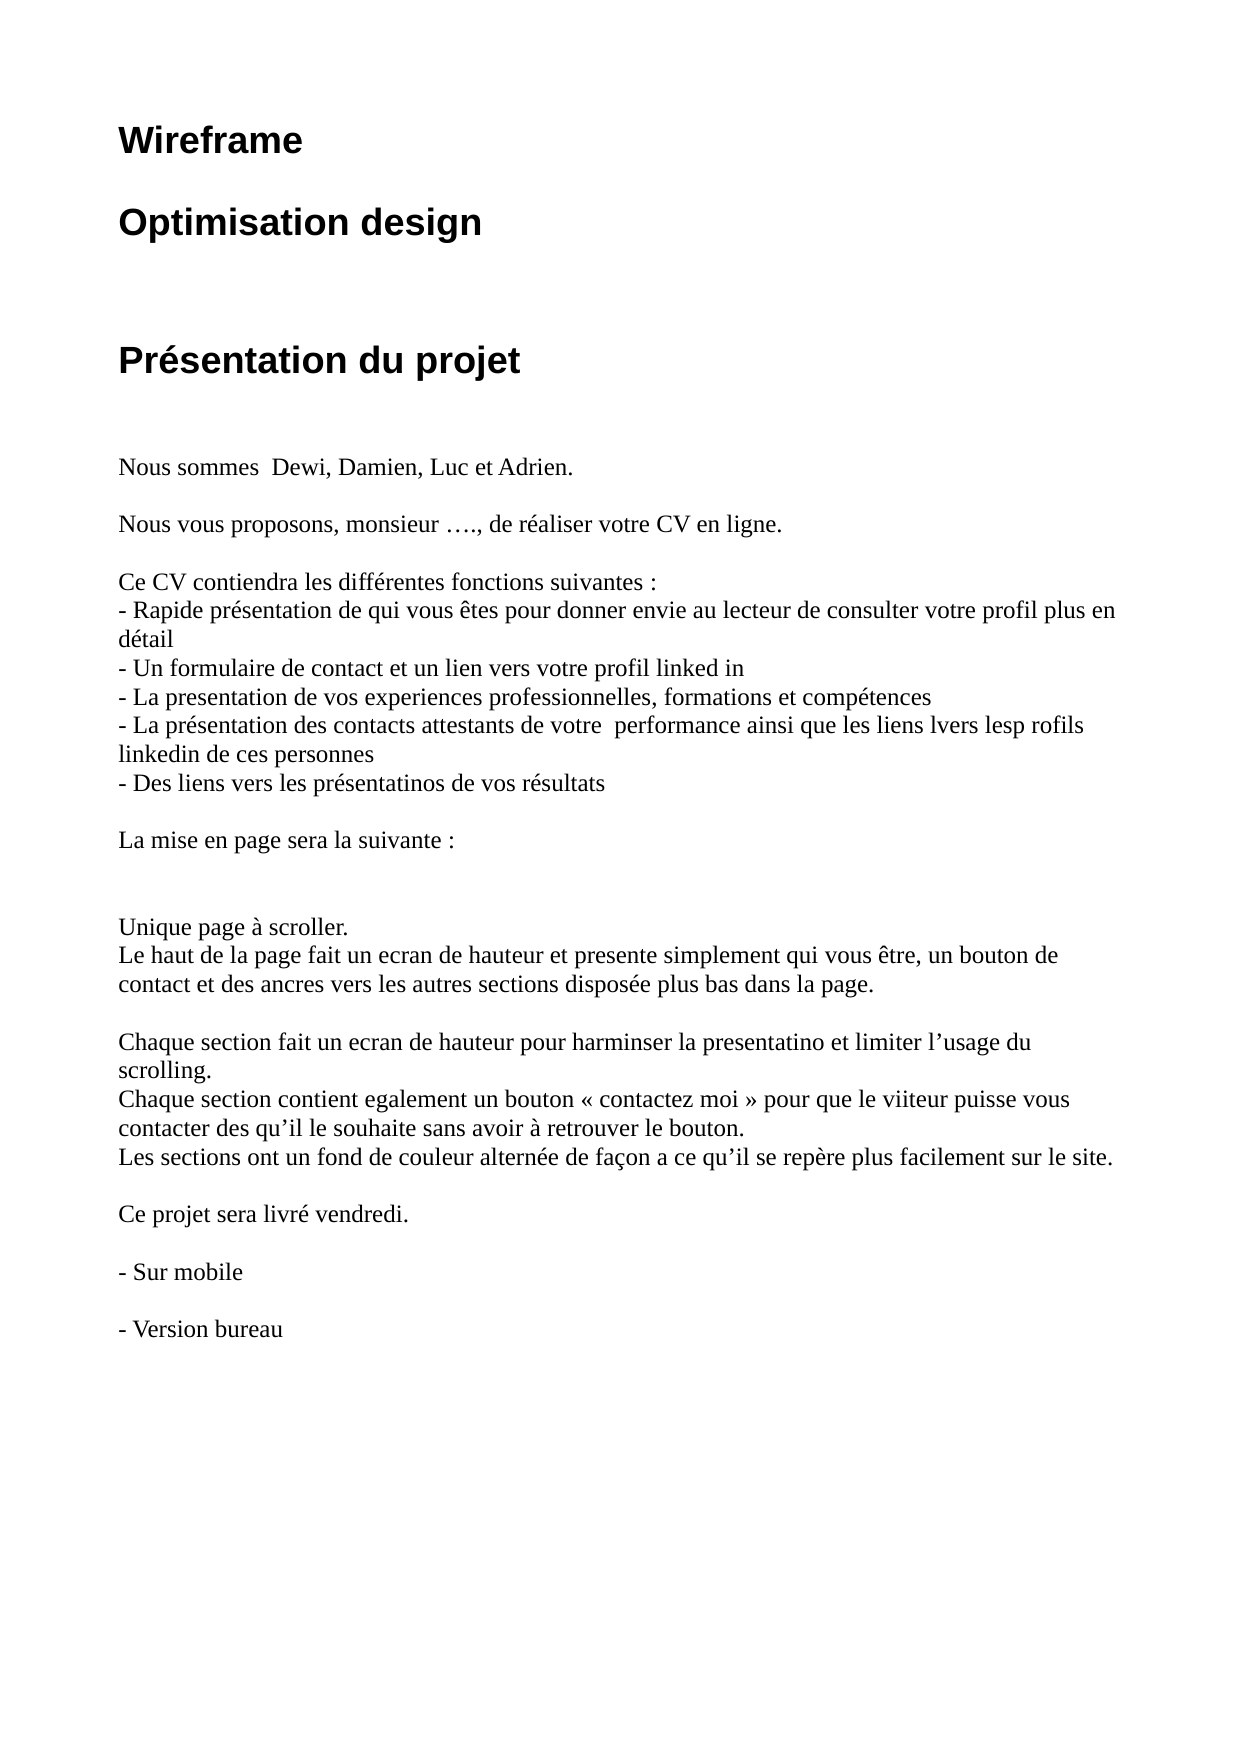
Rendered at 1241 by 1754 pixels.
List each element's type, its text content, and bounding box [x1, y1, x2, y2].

subtitle Présentation du projet [118, 338, 1122, 382]
text Nous sommes Dewi, Damien, Luc et Adrien. [118, 452, 1122, 480]
subtitle Wireframe [118, 118, 1122, 162]
subtitle Optimisation design [118, 199, 1122, 243]
text Unique page à scroller. [118, 912, 1122, 940]
text - Rapide présentation de qui vous êtes pour donner envie au lecteur de consulter votre profil plus en détail [118, 595, 1122, 653]
text Chaque section contient egalement un bouton « contactez moi » pour que le viiteur puisse vous contacter des qu’il le souhaite sans avoir à retrouver le bouton. [118, 1084, 1122, 1142]
text Chaque section fait un ecran de hauteur pour harminser la presentatino et limiter l’usage du scrolling. [118, 1027, 1122, 1084]
text - La présentation des contacts attestants de votre performance ainsi que les liens lvers lesp rofils linkedin de ces personnes [118, 710, 1122, 768]
text Le haut de la page fait un ecran de hauteur et presente simplement qui vous être, un bouton de contact et des ancres vers les autres sections disposée plus bas dans la page. [118, 940, 1122, 998]
text Ce CV contiendra les différentes fonctions suivantes : [118, 567, 1122, 595]
text - Des liens vers les présentatinos de vos résultats [118, 768, 1122, 797]
text - Un formulaire de contact et un lien vers votre profil linked in [118, 653, 1122, 682]
text - Sur mobile [118, 1257, 1122, 1285]
text - La presentation de vos experiences professionnelles, formations et compétences [118, 682, 1122, 710]
text La mise en page sera la suivante : [118, 825, 1122, 854]
text - Version bureau [118, 1314, 1122, 1343]
text Les sections ont un fond de couleur alternée de façon a ce qu’il se repère plus facilement sur le site. [118, 1142, 1122, 1170]
text Nous vous proposons, monsieur …., de réaliser votre CV en ligne. [118, 509, 1122, 538]
text Ce projet sera livré vendredi. [118, 1199, 1122, 1228]
